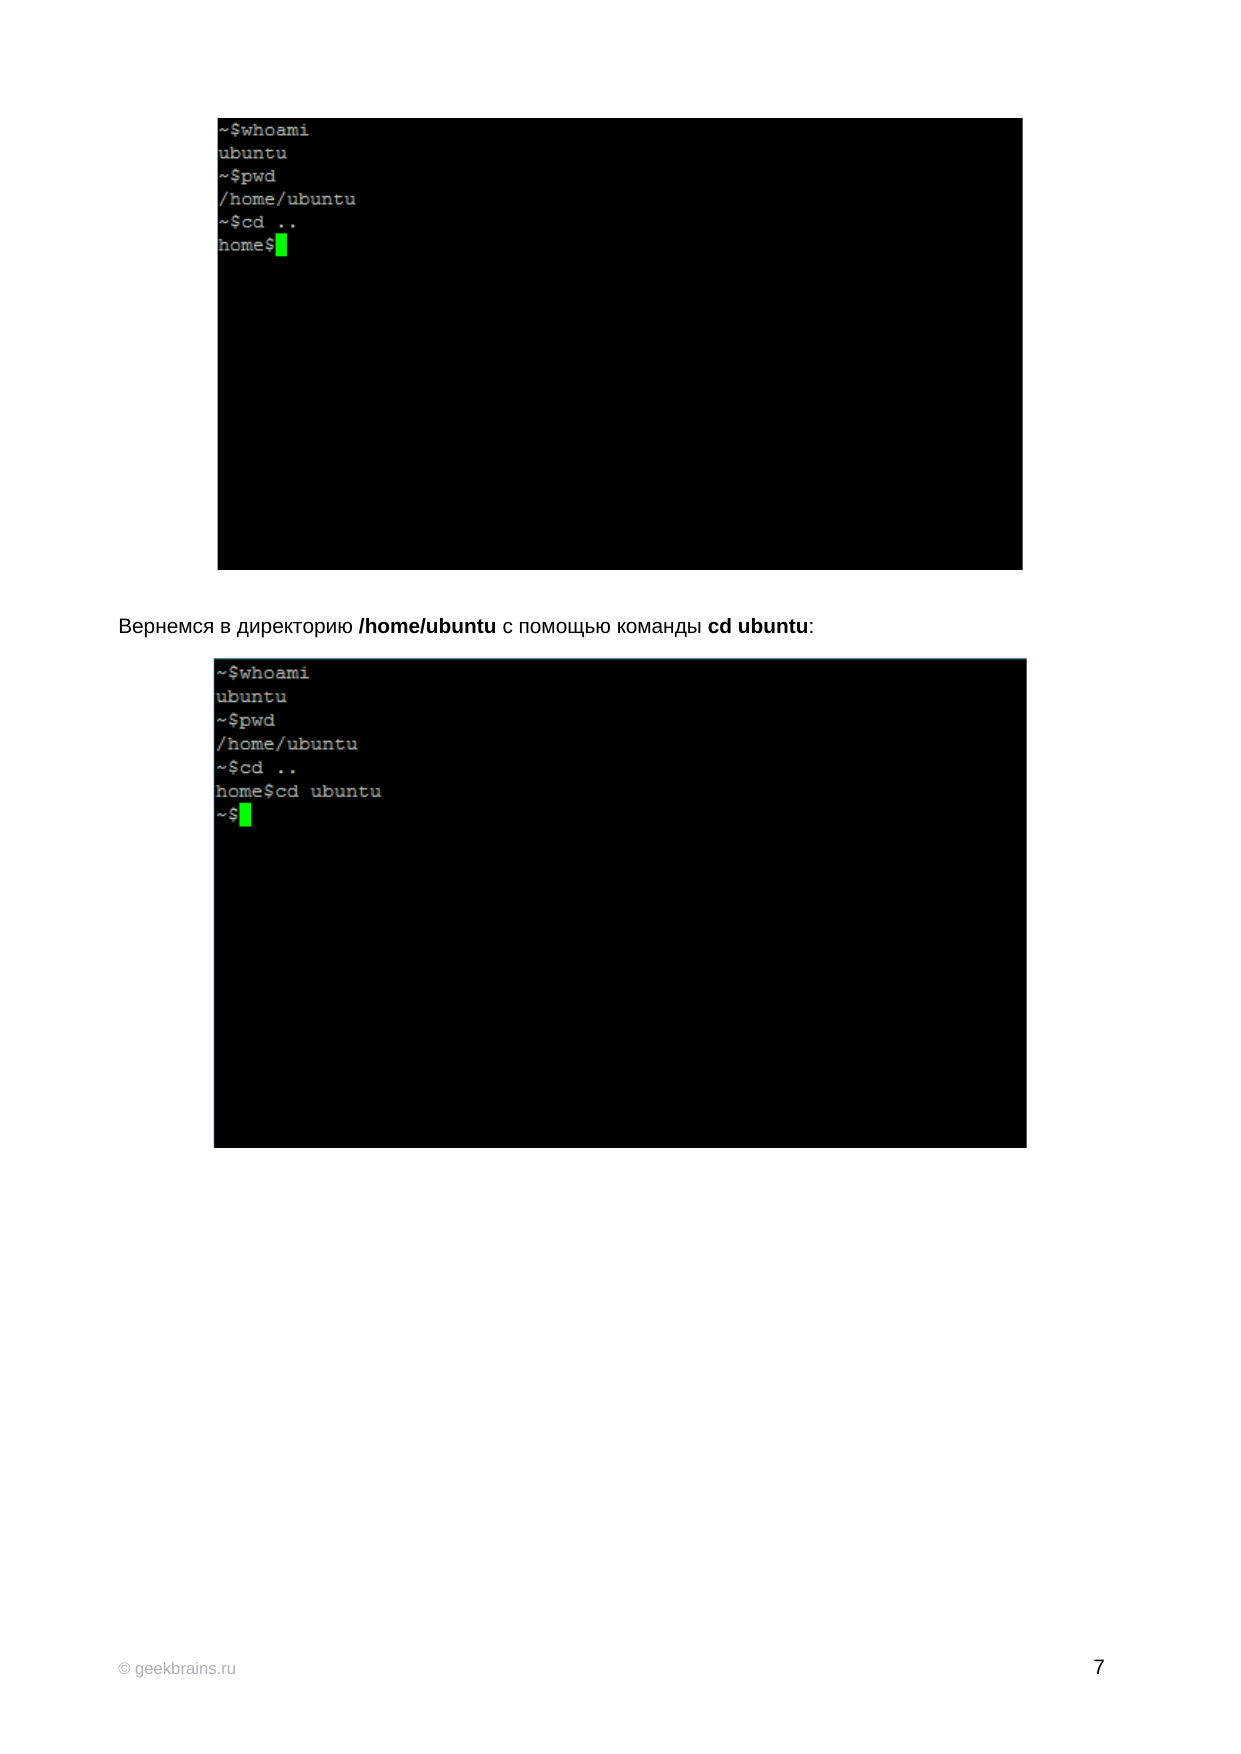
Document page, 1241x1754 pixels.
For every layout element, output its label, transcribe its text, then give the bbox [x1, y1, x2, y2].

text Вернемся в директорию /home/ubuntu с помощью команды cd ubuntu: [118, 614, 1122, 638]
picture [217, 118, 1023, 570]
picture [213, 658, 1027, 1148]
